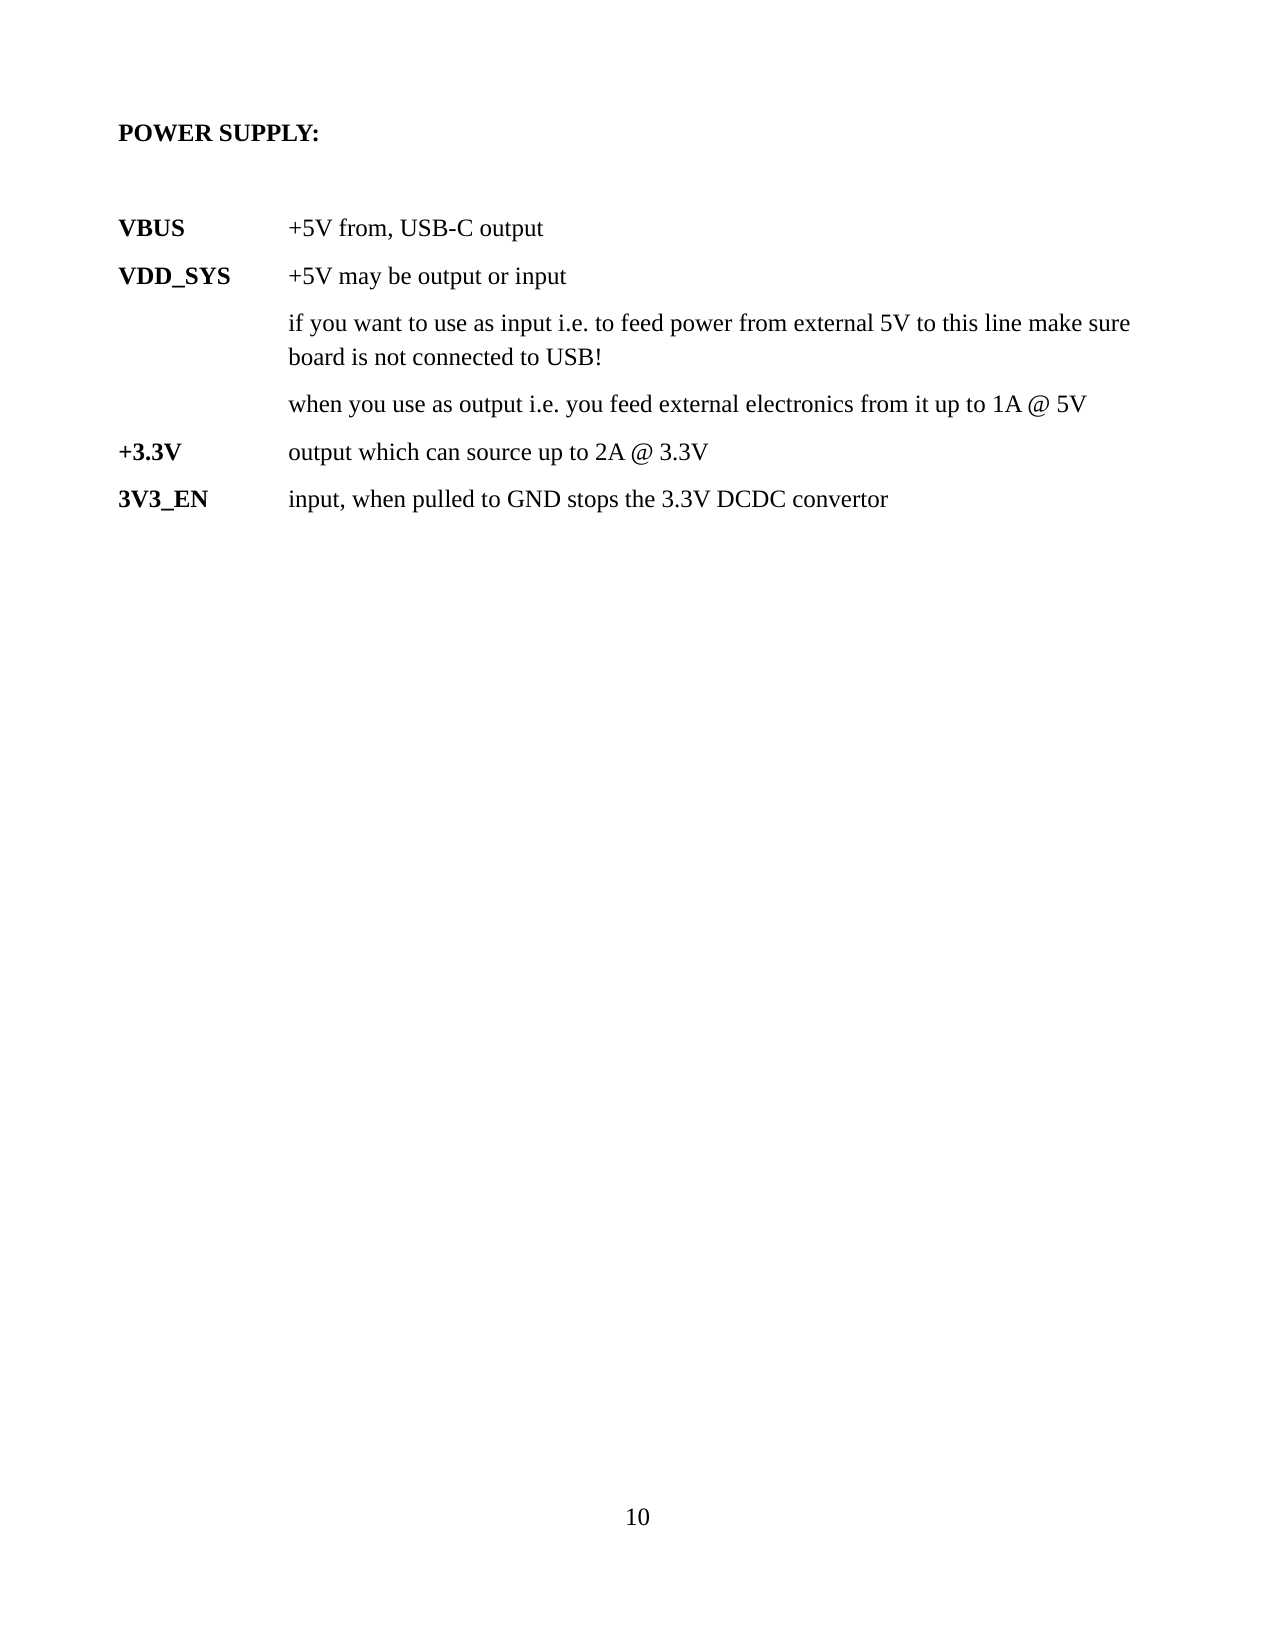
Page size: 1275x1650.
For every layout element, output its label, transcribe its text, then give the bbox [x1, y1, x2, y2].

text 3V3_EN input, when pulled to GND stops the 3.3V DCDC convertor [118, 484, 1157, 513]
text VBUS +5V from, USB-C output [118, 213, 1157, 242]
text POWER SUPPLY: [118, 118, 1157, 147]
text when you use as output i.e. you feed external electronics from it up to 1A @ 5V [118, 389, 1157, 418]
text if you want to use as input i.e. to feed power from external 5V to this line make sure board is not connected to USB! [118, 308, 1157, 370]
text VDD_SYS +5V may be output or input [118, 261, 1157, 290]
text +3.3V output which can source up to 2A @ 3.3V [118, 437, 1157, 466]
